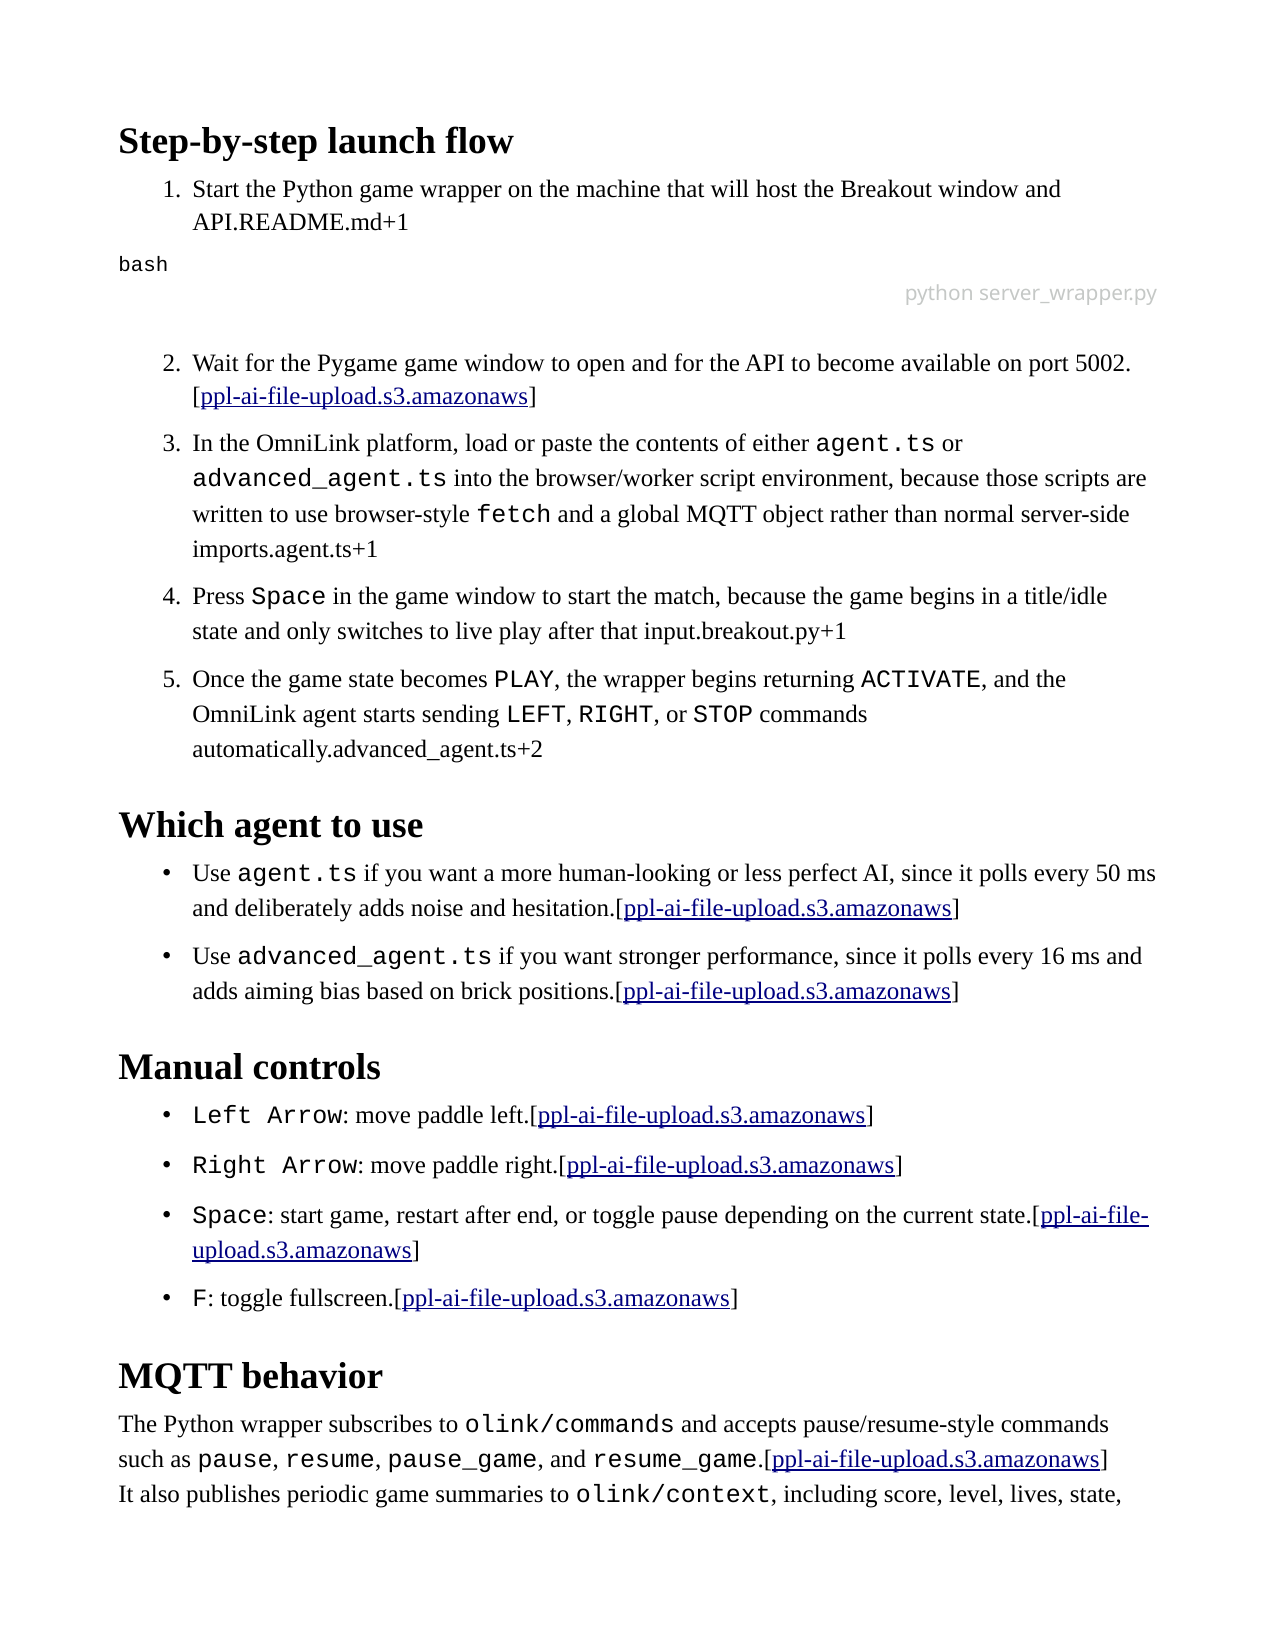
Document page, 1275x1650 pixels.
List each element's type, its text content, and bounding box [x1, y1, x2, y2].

text The Python wrapper subscribes to olink/commands and accepts pause/resume-style commands such as pause, resume, pause_game, and resume_game.[ppl-ai-file-upload.s3.amazonaws]​ It also publishes periodic game summaries to olink/context, including score, level, lives, state, [118, 1409, 1157, 1510]
list Press Space in the game window to start the match, because the game begins in a title/idle state and only switches to live play after that input.breakout.py+1 [162, 581, 1157, 645]
subtitle MQTT behavior [118, 1354, 1157, 1397]
list Right Arrow: move paddle right.[ppl-ai-file-upload.s3.amazonaws]​ [162, 1150, 1157, 1181]
list Once the game state becomes PLAY, the wrapper begins returning ACTIVATE, and the OmniLink agent starts sending LEFT, RIGHT, or STOP commands automatically.advanced_agent.ts+2 [162, 664, 1157, 763]
list Use agent.ts if you want a more human-looking or less perfect AI, since it polls every 50 ms and deliberately adds noise and hesitation.[ppl-ai-file-upload.s3.amazonaws]​ [162, 858, 1157, 922]
list Space: start game, restart after end, or toggle pause depending on the current state.[ppl-ai-file-upload.s3.amazonaws]​ [162, 1200, 1157, 1264]
list Use advanced_agent.ts if you want stronger performance, since it polls every 16 ms and adds aiming bias based on brick positions.[ppl-ai-file-upload.s3.amazonaws]​ [162, 941, 1157, 1005]
subtitle Manual controls [118, 1044, 1157, 1088]
list Left Arrow: move paddle left.[ppl-ai-file-upload.s3.amazonaws]​ [162, 1100, 1157, 1131]
text bash [118, 254, 1157, 278]
list F: toggle fullscreen.[ppl-ai-file-upload.s3.amazonaws]​ [162, 1283, 1157, 1314]
subtitle Step-by-step launch flow [118, 118, 1157, 161]
list Start the Python game wrapper on the machine that will host the Breakout window and API.README.md+1 [162, 174, 1157, 236]
list In the OmniLink platform, load or paste the contents of either agent.ts or advanced_agent.ts into the browser/worker script environment, because those scripts are written to use browser-style fetch and a global MQTT object rather than normal server-side imports.agent.ts+1 [162, 428, 1157, 562]
subtitle Which agent to use [118, 803, 1157, 846]
list Wait for the Pygame game window to open and for the API to become available on port 5002.[ppl-ai-file-upload.s3.amazonaws]​ [162, 348, 1157, 409]
text python server_wrapper.py [118, 278, 1157, 306]
